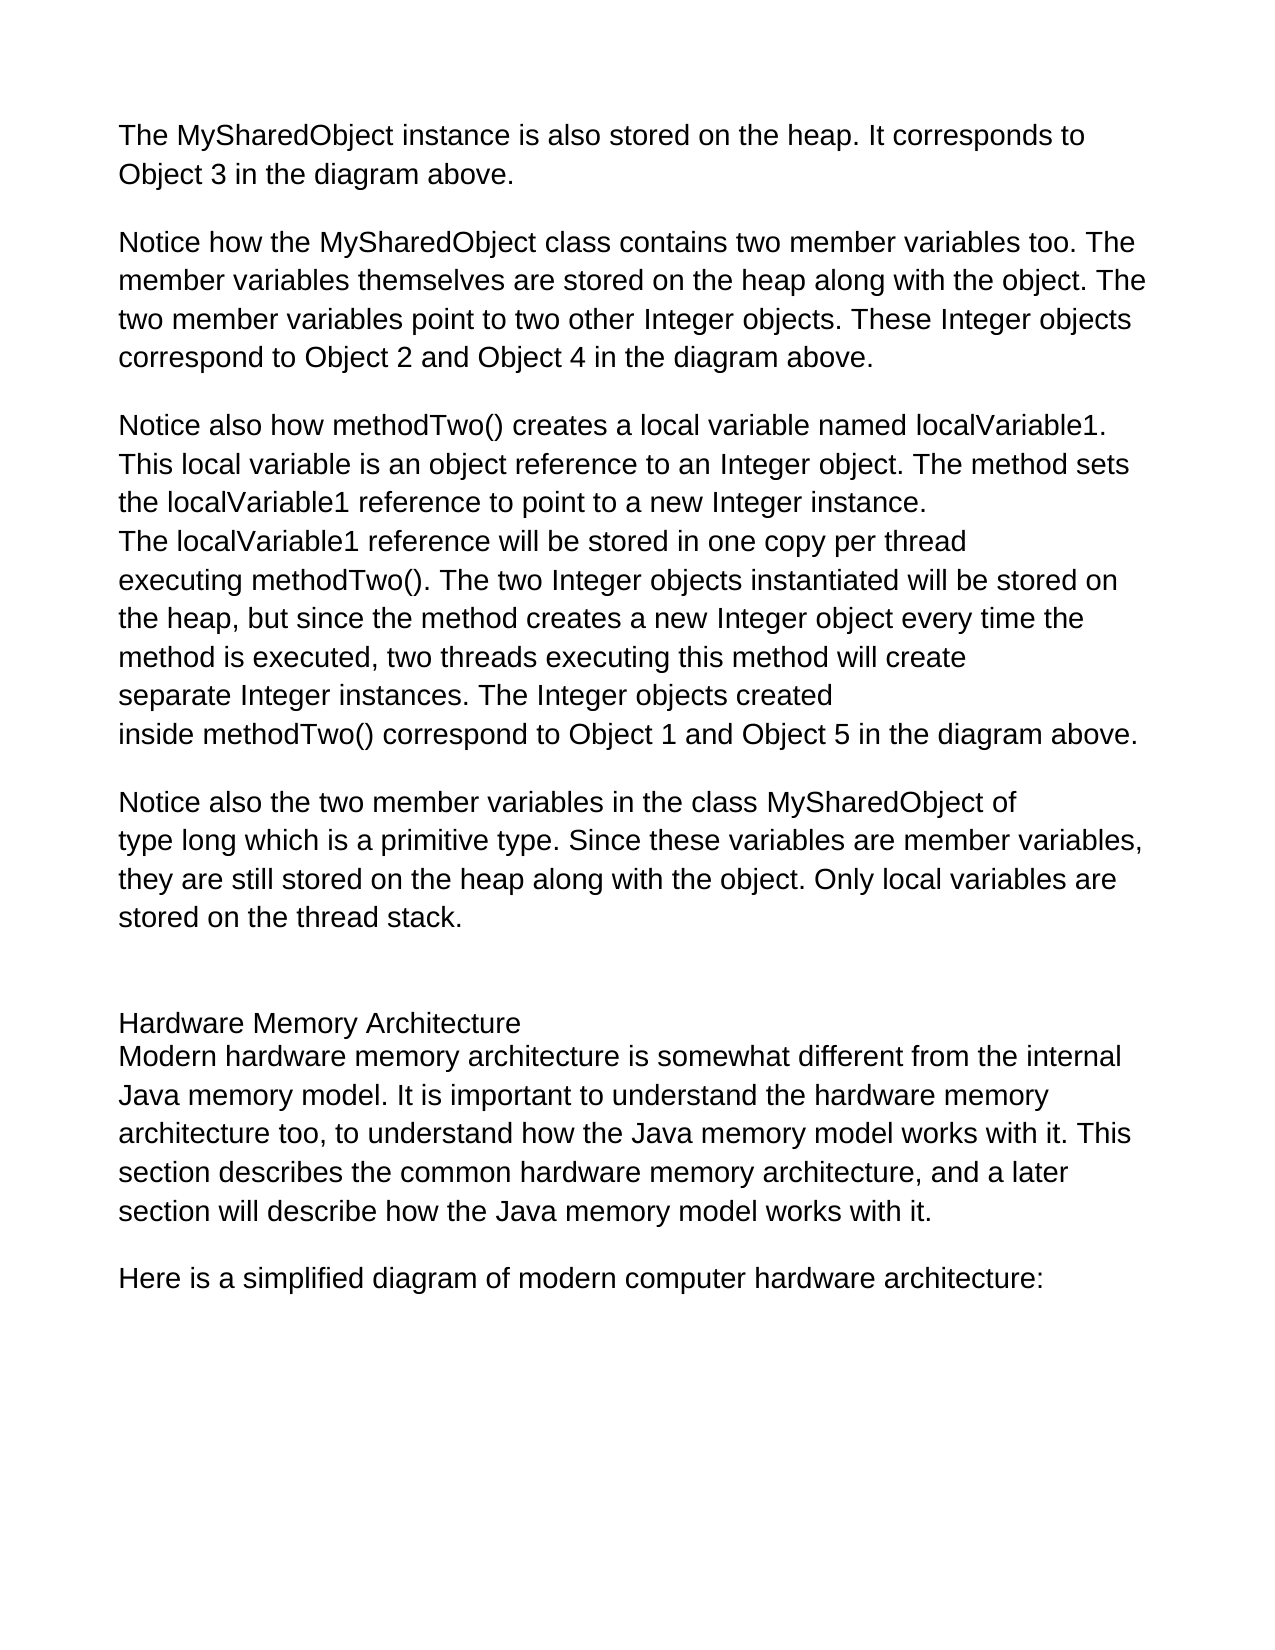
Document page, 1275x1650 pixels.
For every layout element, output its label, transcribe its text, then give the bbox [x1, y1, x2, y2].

text Notice how the MySharedObject class contains two member variables too. The member variables themselves are stored on the heap along with the object. The two member variables point to two other Integer objects. These Integer objects correspond to Object 2 and Object 4 in the diagram above. [118, 225, 1157, 374]
text Modern hardware memory architecture is somewhat different from the internal Java memory model. It is important to understand the hardware memory architecture too, to understand how the Java memory model works with it. This section describes the common hardware memory architecture, and a later section will describe how the Java memory model works with it. [118, 1039, 1157, 1227]
subtitle Hardware Memory Architecture [118, 1006, 1157, 1039]
text Notice also how methodTwo() creates a local variable named localVariable1. This local variable is an object reference to an Integer object. The method sets the localVariable1 reference to point to a new Integer instance. The localVariable1 reference will be stored in one copy per thread executing methodTwo(). The two Integer objects instantiated will be stored on the heap, but since the method creates a new Integer object every time the method is executed, two threads executing this method will create separate Integer instances. The Integer objects created inside methodTwo() correspond to Object 1 and Object 5 in the diagram above. [118, 408, 1157, 750]
text The MySharedObject instance is also stored on the heap. It corresponds to Object 3 in the diagram above. [118, 118, 1157, 190]
text Here is a simplified diagram of modern computer hardware architecture: [118, 1262, 1157, 1295]
text Notice also the two member variables in the class MySharedObject of type long which is a primitive type. Since these variables are member variables, they are still stored on the heap along with the object. Only local variables are stored on the thread stack. [118, 785, 1157, 934]
